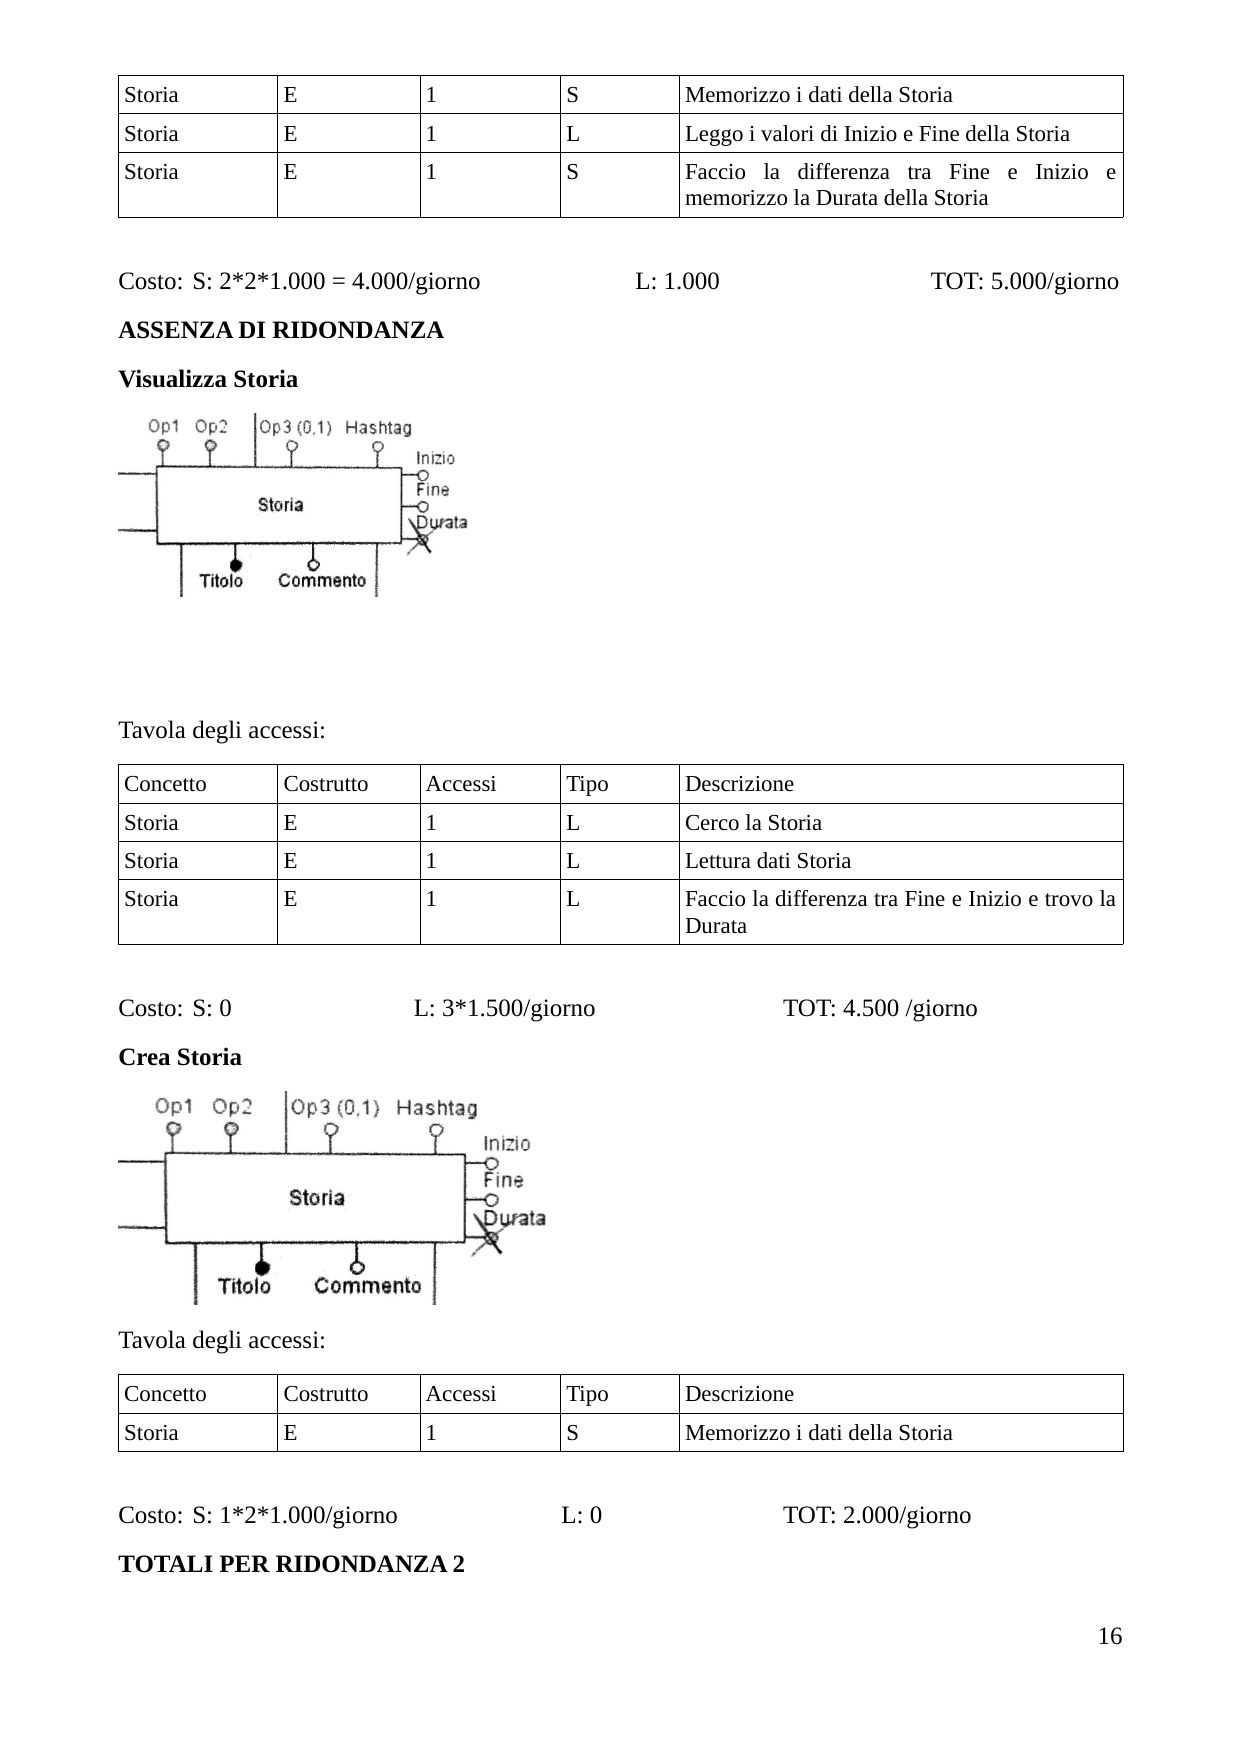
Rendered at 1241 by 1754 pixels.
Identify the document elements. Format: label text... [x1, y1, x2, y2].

table_header Concetto [119, 765, 277, 802]
table_cell Storia [119, 76, 277, 113]
text Costo: S: 1*2*1.000/giorno L: 0 TOT: 2.000/giorno [118, 1501, 1122, 1529]
text Visualizza Storia [118, 364, 1122, 393]
table_cell S [561, 1414, 679, 1451]
table_header Costrutto [278, 765, 420, 802]
text TOTALI PER RIDONDANZA 2 [118, 1549, 1122, 1578]
table_header Costrutto [278, 1375, 420, 1413]
table_cell S [561, 76, 679, 113]
text Tavola degli accessi: [118, 715, 1122, 744]
text ASSENZA DI RIDONDANZA [118, 315, 1122, 344]
table_cell Lettura dati Storia [680, 842, 1123, 879]
table_header Tipo [561, 1375, 679, 1413]
table_cell E [278, 842, 420, 879]
table_header Tipo [561, 765, 679, 802]
table_header Descrizione [680, 1375, 1123, 1413]
table_cell E [278, 1414, 420, 1451]
table_cell Faccio la differenza tra Fine e Inizio e trovo la Durata [680, 880, 1123, 944]
text Tavola degli accessi: [118, 1325, 1122, 1354]
table_cell Leggo i valori di Inizio e Fine della Storia [680, 114, 1123, 152]
text Crea Storia [118, 1042, 1122, 1071]
table_cell E [278, 114, 420, 152]
table_cell Faccio la differenza tra Fine e Inizio e memorizzo la Durata della Storia [680, 153, 1123, 216]
table_cell E [278, 153, 420, 216]
table_cell Storia [119, 880, 277, 944]
text Costo: S: 0 L: 3*1.500/giorno TOT: 4.500 /giorno [118, 993, 1122, 1022]
table_cell 1 [421, 1414, 560, 1451]
table_cell L [561, 804, 679, 841]
table_cell Memorizzo i dati della Storia [680, 1414, 1123, 1451]
table_cell L [561, 880, 679, 944]
table_cell Storia [119, 114, 277, 152]
table_header Accessi [421, 1375, 560, 1413]
table_header Concetto [119, 1375, 277, 1413]
table_cell E [278, 76, 420, 113]
table_cell 1 [421, 153, 560, 216]
table_cell Storia [119, 1414, 277, 1451]
table_cell 1 [421, 114, 560, 152]
table_cell 1 [421, 880, 560, 944]
table_cell Memorizzo i dati della Storia [680, 76, 1123, 113]
table_cell E [278, 804, 420, 841]
table_header Accessi [421, 765, 560, 802]
table_cell 1 [421, 804, 560, 841]
table_cell L [561, 114, 679, 152]
table_cell L [561, 842, 679, 879]
text Costo: S: 2*2*1.000 = 4.000/giorno L: 1.000 TOT: 5.000/giorno [118, 266, 1122, 295]
table_cell S [561, 153, 679, 216]
table_header Descrizione [680, 765, 1123, 802]
table_cell Storia [119, 842, 277, 879]
table_cell Storia [119, 153, 277, 216]
table_cell Cerco la Storia [680, 804, 1123, 841]
table_cell Storia [119, 804, 277, 841]
table_cell E [278, 880, 420, 944]
table_cell 1 [421, 76, 560, 113]
table_cell 1 [421, 842, 560, 879]
